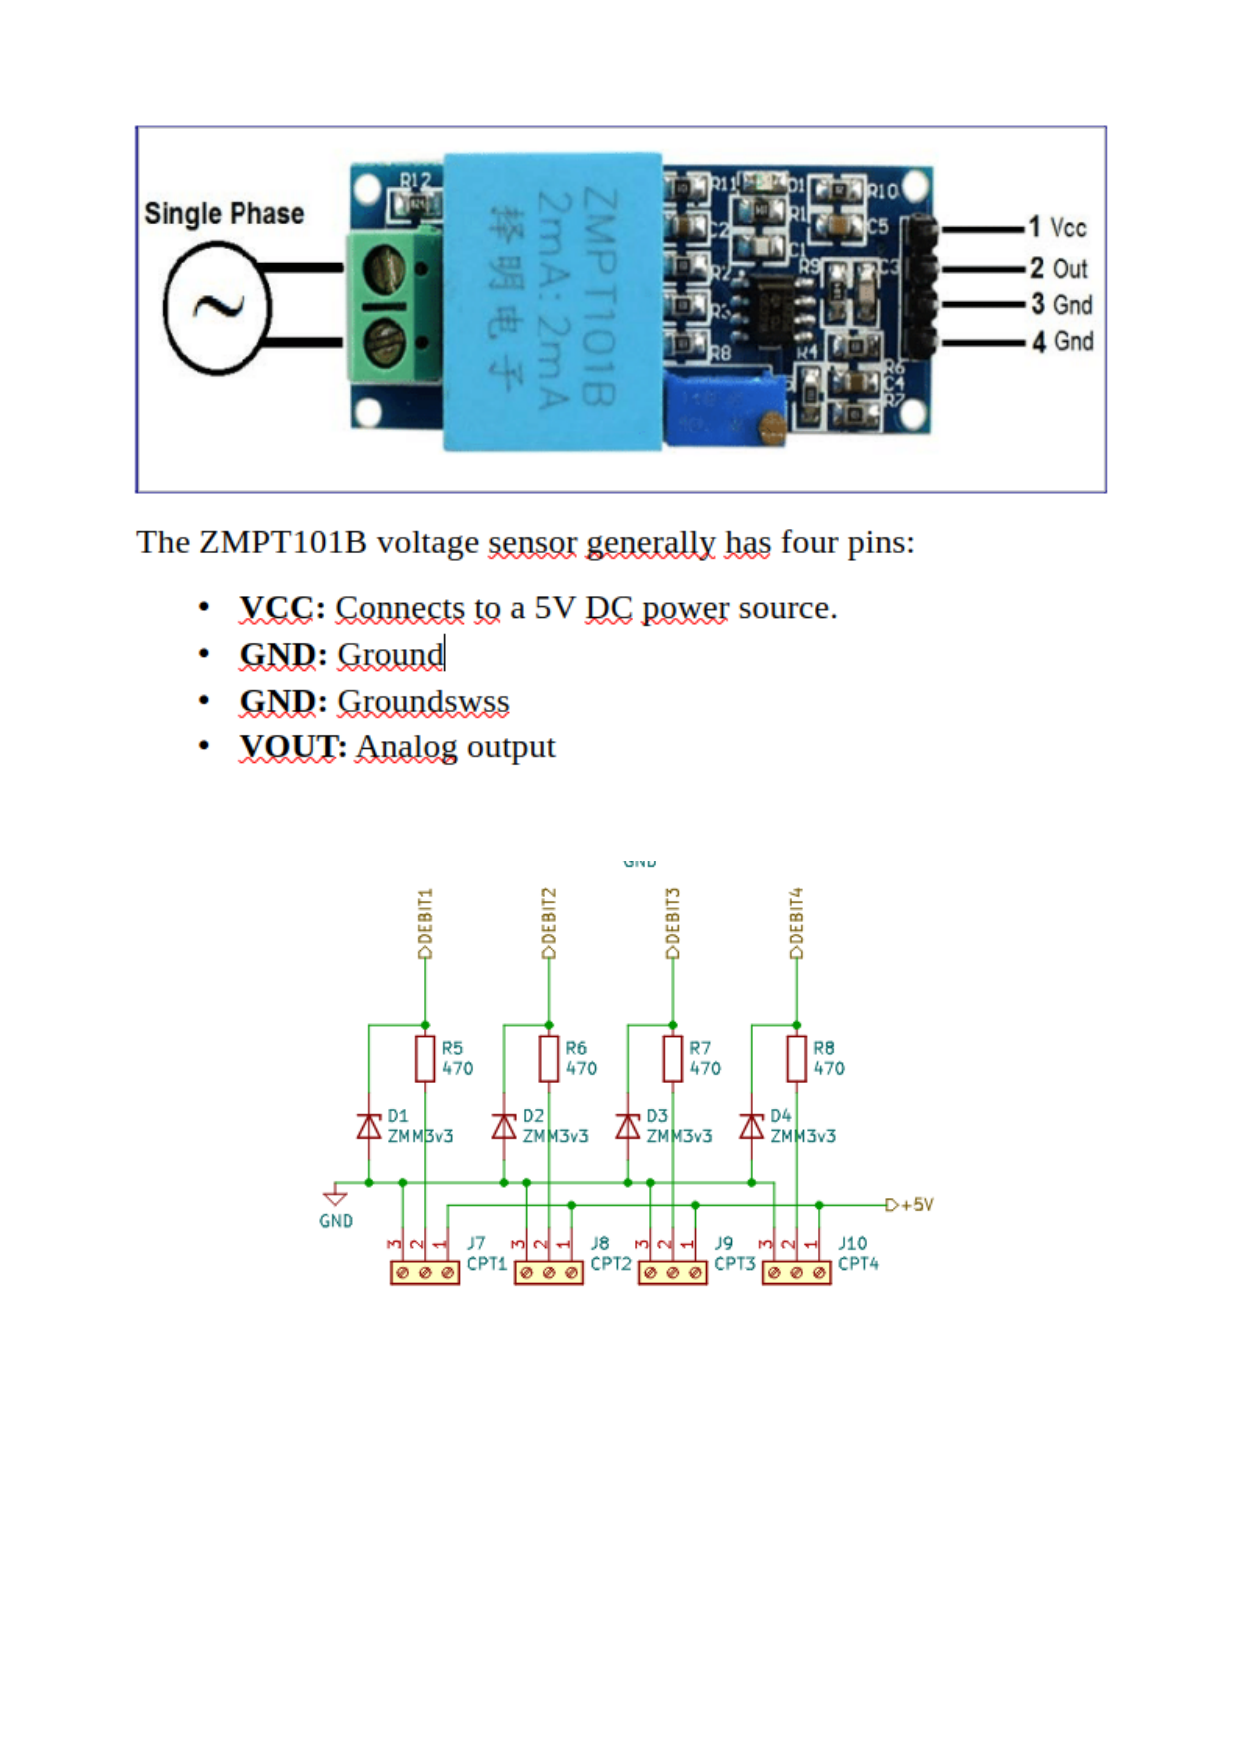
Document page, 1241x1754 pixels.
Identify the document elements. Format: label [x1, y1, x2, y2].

picture [287, 861, 953, 1319]
picture [118, 118, 1123, 776]
